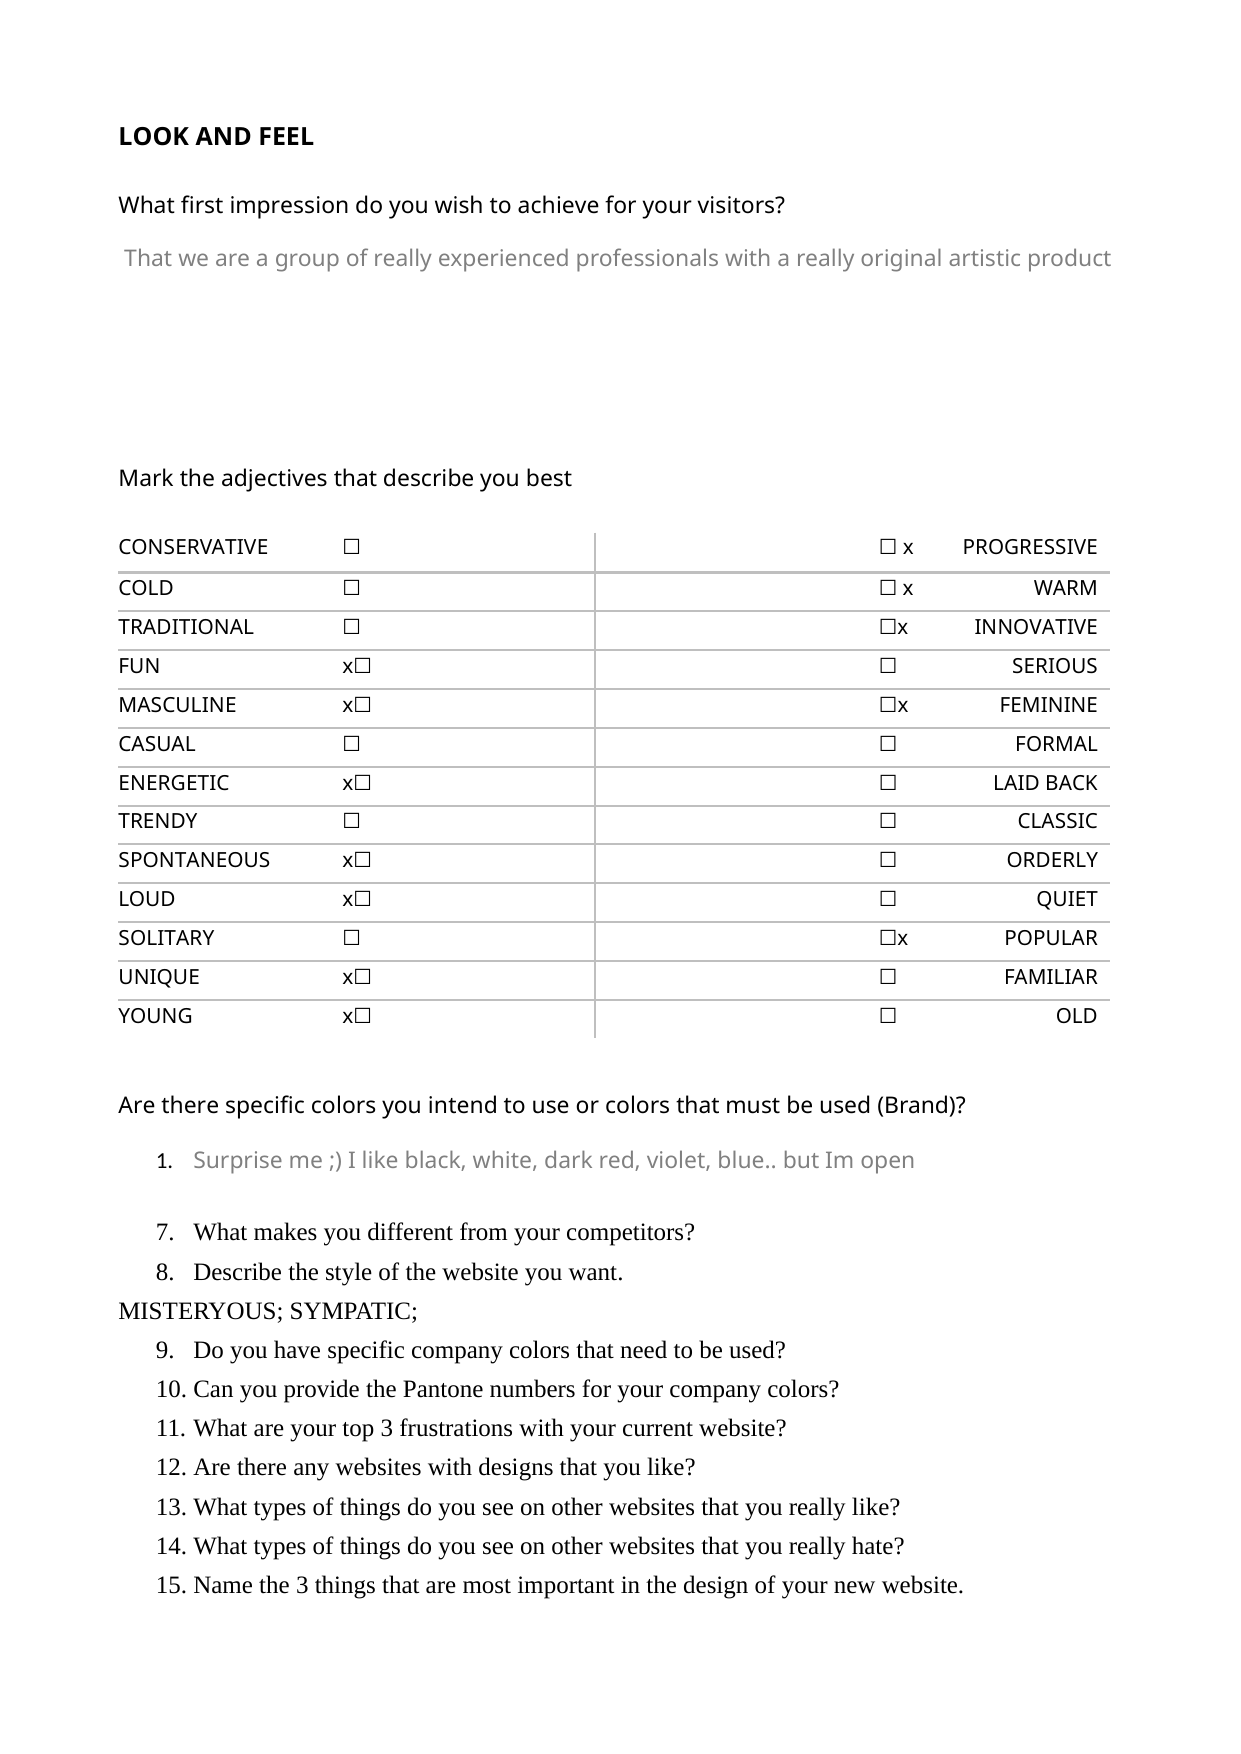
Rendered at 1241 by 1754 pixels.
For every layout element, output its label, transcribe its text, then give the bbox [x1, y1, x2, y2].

table_cell YOUNG x☐ [118, 1001, 594, 1038]
list What types of things do you see on other websites that you really hate? [156, 1531, 1122, 1559]
table_cell ☐ LAID BACK [596, 768, 1110, 804]
table_cell LOUD x☐ [118, 884, 594, 921]
text What first impression do you wish to achieve for your visitors? [118, 189, 1124, 220]
text Are there specific colors you intend to use or colors that must be used (Brand)? [118, 1089, 1124, 1120]
table_cell ☐x FEMININE [596, 690, 1110, 727]
table_cell FUN x☐ [118, 651, 594, 688]
text Mark the adjectives that describe you best [118, 443, 1124, 493]
table_cell CASUAL ☐ [118, 729, 594, 766]
table_cell UNIQUE x☐ [118, 962, 594, 999]
table_cell SPONTANEOUS x☐ [118, 845, 594, 882]
list What makes you different from your competitors? [156, 1217, 1122, 1246]
list Surprise me ;) I like black, white, dark red, violet, blue.. but Im open [156, 1144, 1122, 1175]
table_cell TRADITIONAL ☐ [118, 612, 594, 649]
table_cell ☐ OLD [596, 1001, 1110, 1038]
table_header CONSERVATIVE ☐ [118, 533, 594, 571]
text LOOK AND FEEL [118, 118, 1124, 152]
text MISTERYOUS; SYMPATIC; [118, 1296, 1122, 1324]
table_cell MASCULINE x☐ [118, 690, 594, 727]
list What are your top 3 frustrations with your current website? [156, 1413, 1122, 1442]
table_cell SOLITARY ☐ [118, 923, 594, 960]
table_cell ☐x POPULAR [596, 923, 1110, 960]
table_cell ☐ ORDERLY [596, 845, 1110, 882]
table_cell ☐ SERIOUS [596, 651, 1110, 688]
table_cell COLD ☐ [118, 574, 594, 610]
table_header ☐ x PROGRESSIVE [596, 533, 1110, 571]
text That we are a group of really experienced professionals with a really original artistic product [118, 242, 1122, 273]
list Name the 3 things that are most important in the design of your new website. [156, 1570, 1122, 1599]
list Do you have specific company colors that need to be used? [156, 1335, 1122, 1364]
table_cell ☐ FORMAL [596, 729, 1110, 766]
table_cell ☐ QUIET [596, 884, 1110, 921]
list What types of things do you see on other websites that you really like? [156, 1492, 1122, 1520]
table_cell TRENDY ☐ [118, 807, 594, 843]
table_cell ☐ x WARM [596, 574, 1110, 610]
table_cell ☐ FAMILIAR [596, 962, 1110, 999]
list Are there any websites with designs that you like? [156, 1452, 1122, 1481]
table_cell ☐ CLASSIC [596, 807, 1110, 843]
table_cell ☐x INNOVATIVE [596, 612, 1110, 649]
list Can you provide the Pantone numbers for your company colors? [156, 1374, 1122, 1403]
list Describe the style of the website you want. [156, 1257, 1122, 1285]
table_cell ENERGETIC x☐ [118, 768, 594, 804]
